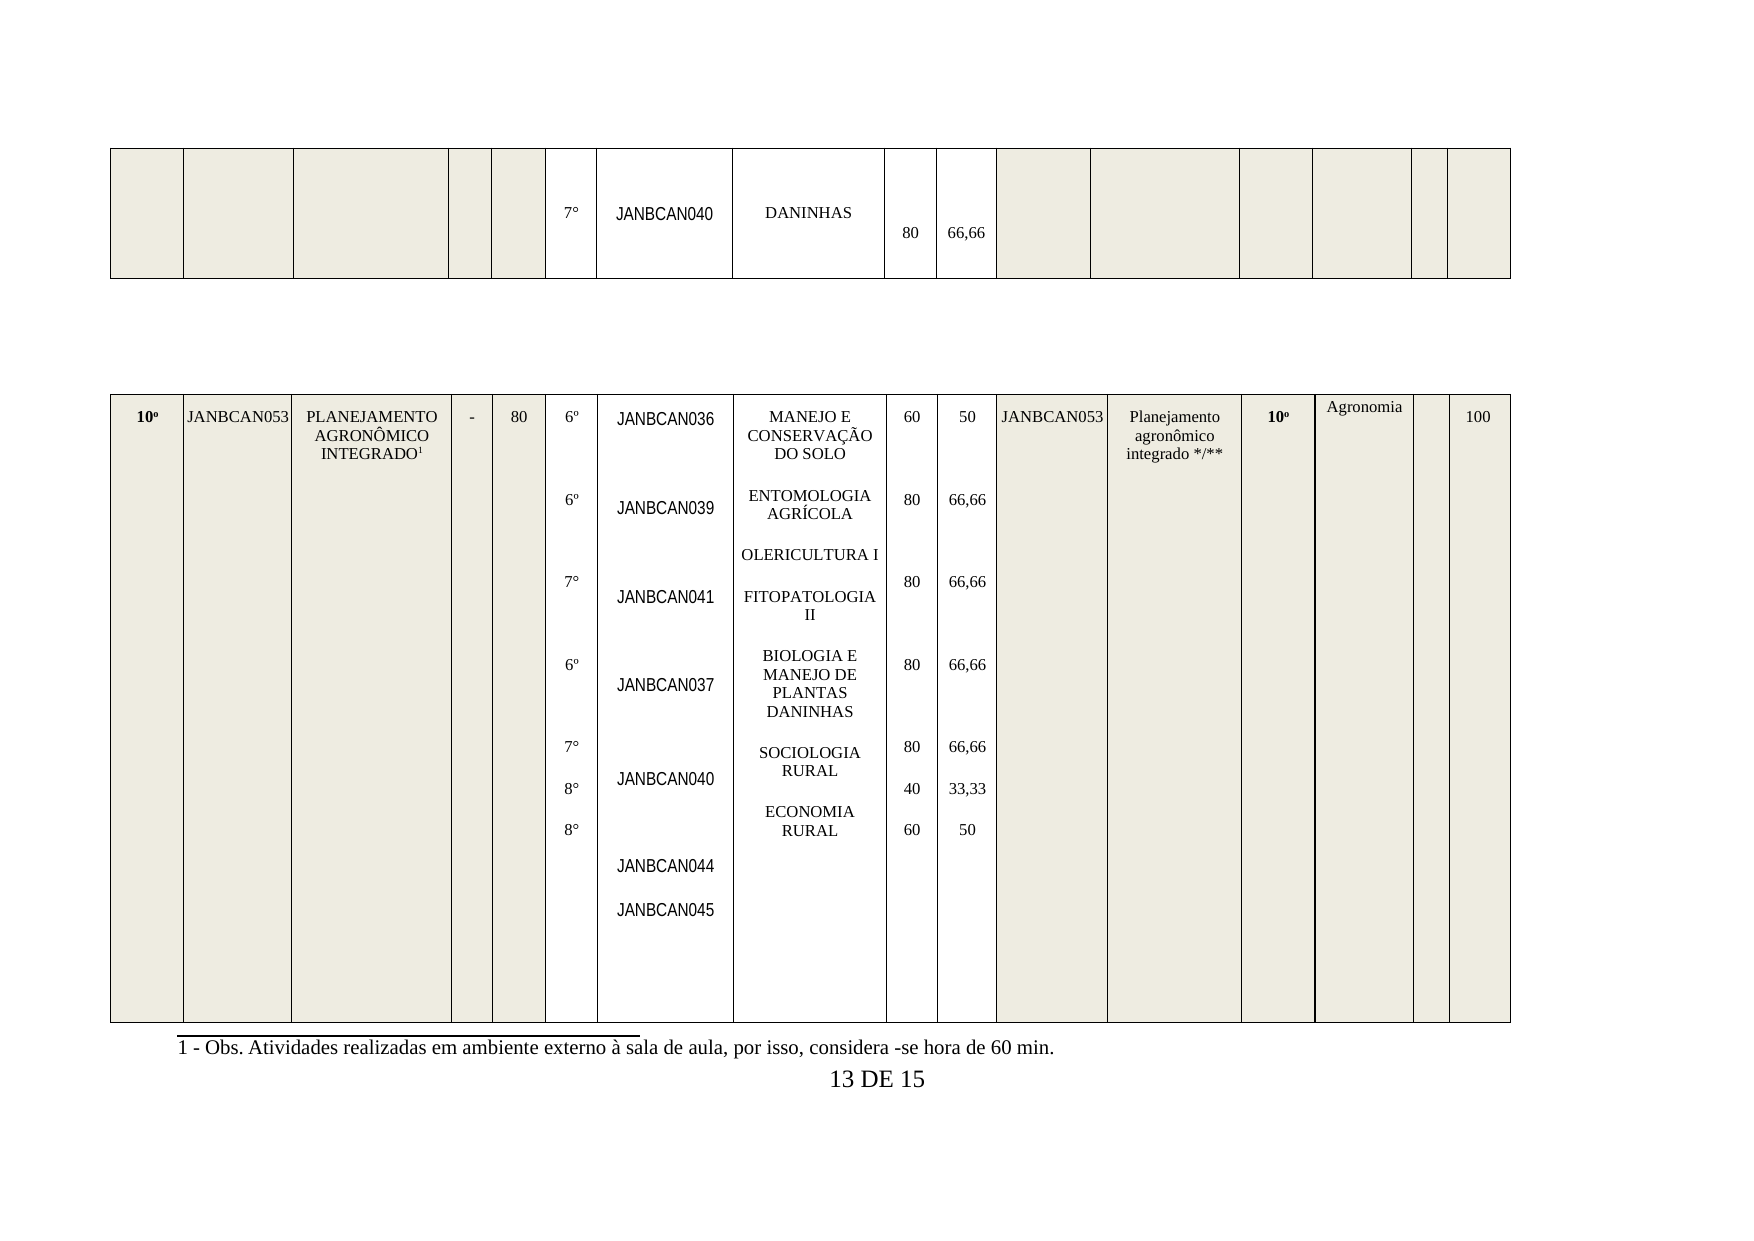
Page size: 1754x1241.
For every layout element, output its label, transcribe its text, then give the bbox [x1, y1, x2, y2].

table_header Agronomia [1316, 395, 1413, 1022]
table_cell 66,66 [937, 149, 996, 278]
table_header 10o [111, 395, 183, 1022]
table_cell 80 [885, 149, 936, 278]
table_cell [111, 149, 183, 278]
table_header - [452, 395, 492, 1022]
table_cell -- [1313, 149, 1411, 278]
table_cell [184, 149, 293, 278]
table_cell [449, 149, 491, 278]
table_header JANBCAN036 JANBCAN039 JANBCAN041 JANBCAN037 JANBCAN040 JANBCAN044 JANBCAN045 [598, 395, 733, 1022]
table_header 10o [1242, 395, 1314, 1022]
table_header MANEJO E CONSERVAÇÃO DO SOLO ENTOMOLOGIA AGRÍCOLA OLERICULTURA I FITOPATOLOGIA II BIOLOGIA E MANEJO DE PLANTAS DANINHAS SOCIOLOGIA RURAL ECONOMIA RURAL [734, 395, 886, 1022]
table_cell -- [997, 149, 1090, 278]
table_header 80 [493, 395, 545, 1022]
table_cell -- [1412, 149, 1447, 278]
table_header 60 80 80 80 80 40 60 [887, 395, 937, 1022]
table_header 6º 6º 7° 6º 7° 8° 8° [546, 395, 597, 1022]
table_header PLANEJAMENTO AGRONÔMICO INTEGRADO [292, 395, 451, 1022]
table_header 100 [1450, 395, 1510, 1022]
table_header [1414, 395, 1449, 1022]
table_cell [492, 149, 545, 278]
table_header JANBCAN053 [997, 395, 1107, 1022]
table_cell DANINHAS [733, 149, 884, 278]
table_cell -- [1448, 149, 1510, 278]
table_cell -- [1240, 149, 1312, 278]
table_cell [294, 149, 448, 278]
table_cell 7° [546, 149, 596, 278]
table_header JANBCAN053 [184, 395, 291, 1022]
table_header 50 66,66 66,66 66,66 66,66 33,33 50 [938, 395, 996, 1022]
table_cell [1091, 149, 1239, 278]
table_cell JANBCAN040 [597, 149, 732, 278]
table_header Planejamento agronômico integrado */** [1108, 395, 1241, 1022]
